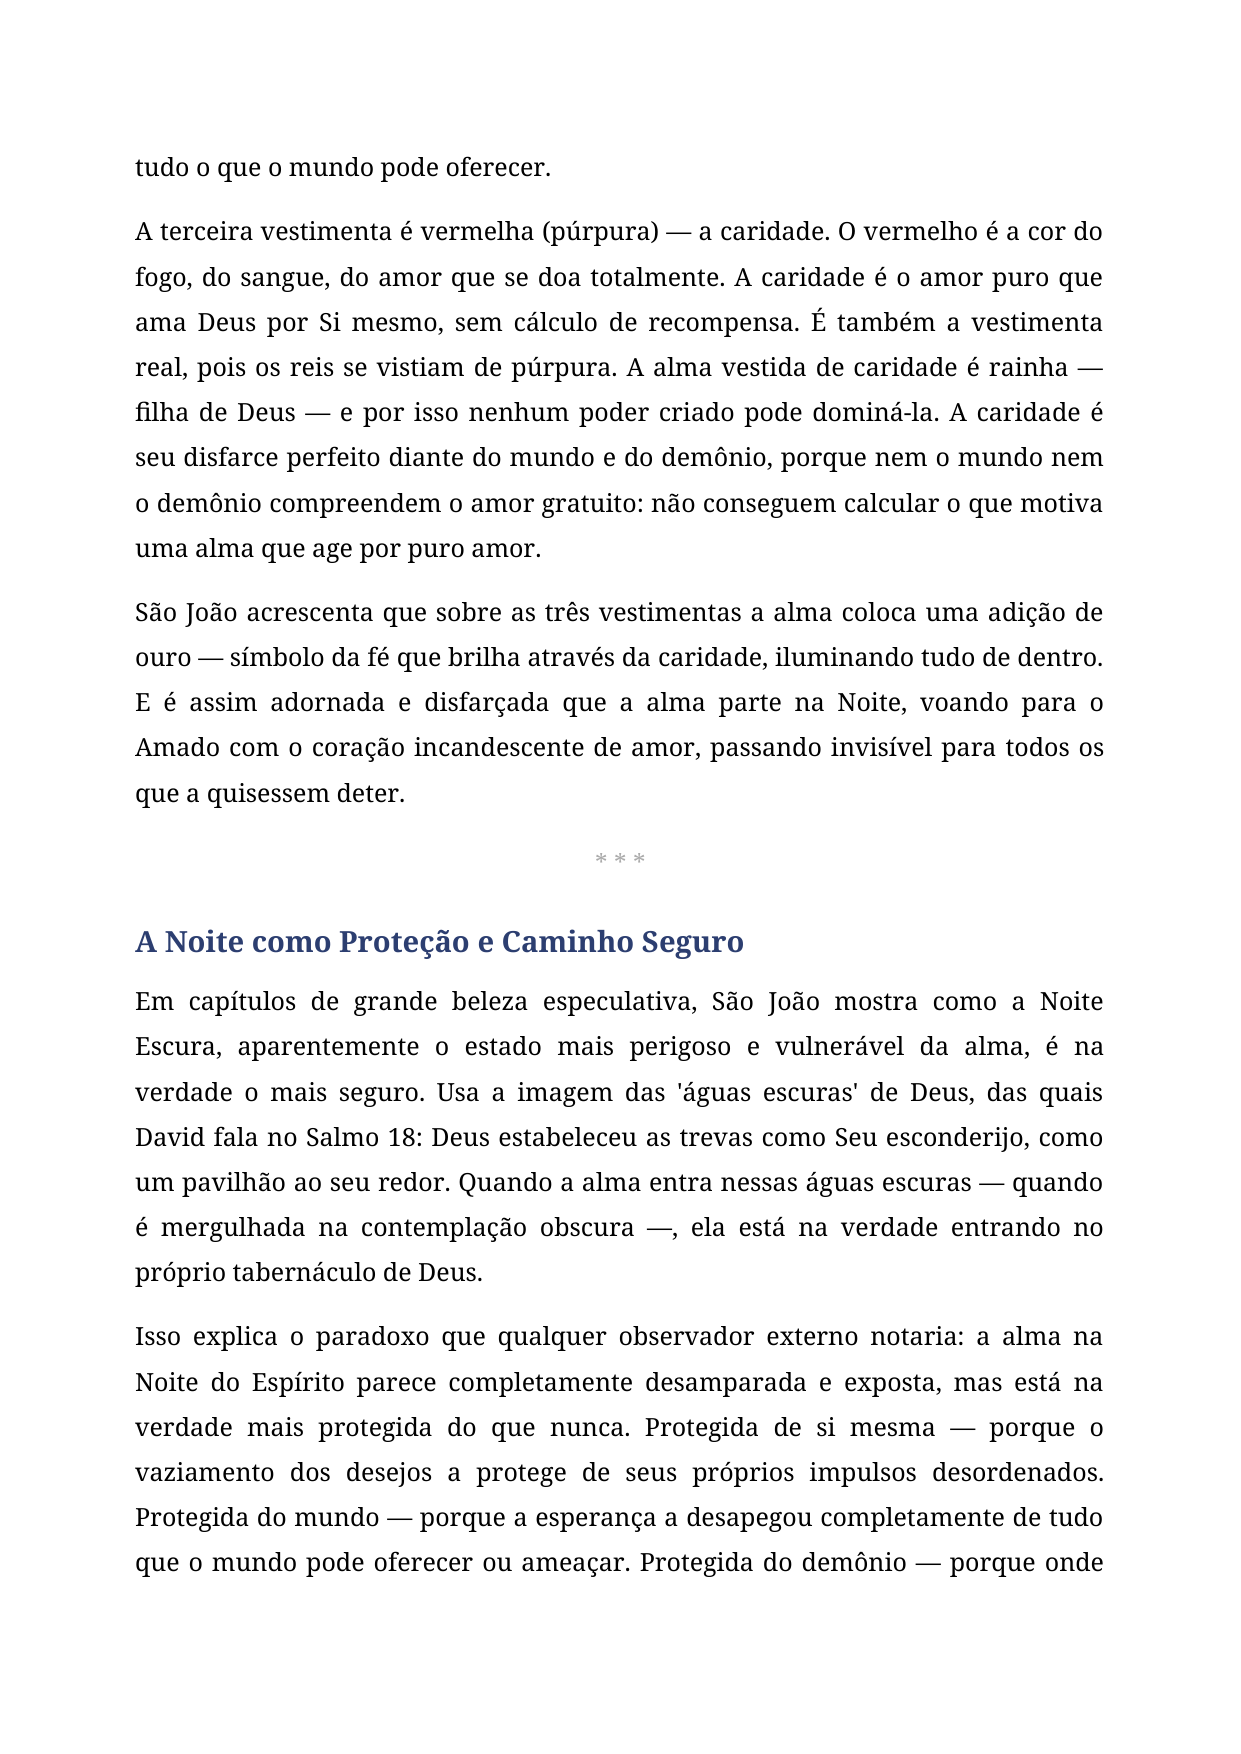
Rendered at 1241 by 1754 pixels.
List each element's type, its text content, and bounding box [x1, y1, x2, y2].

text São João acrescenta que sobre as três vestimentas a alma coloca uma adição de ouro — símbolo da fé que brilha através da caridade, iluminando tudo de dentro. E é assim adornada e disfarçada que a alma parte na Noite, voando para o Amado com o coração incandescente de amor, passando invisível para todos os que a quisessem deter. [135, 594, 1105, 809]
text A terceira vestimenta é vermelha (púrpura) — a caridade. O vermelho é a cor do fogo, do sangue, do amor que se doa totalmente. A caridade é o amor puro que ama Deus por Si mesmo, sem cálculo de recompensa. É também a vestimenta real, pois os reis se vistiam de púrpura. A alma vestida de caridade é rainha — filha de Deus — e por isso nenhum poder criado pode dominá-la. A caridade é seu disfarce perfeito diante do mundo e do demônio, porque nem o mundo nem o demônio compreendem o amor gratuito: não conseguem calcular o que motiva uma alma que age por puro amor. [135, 214, 1105, 564]
text Isso explica o paradoxo que qualquer observador externo notaria: a alma na Noite do Espírito parece completamente desamparada e exposta, mas está na verdade mais protegida do que nunca. Protegida de si mesma — porque o vaziamento dos desejos a protege de seus próprios impulsos desordenados. Protegida do mundo — porque a esperança a desapegou completamente de tudo que o mundo pode oferecer ou ameaçar. Protegida do demônio — porque onde [135, 1319, 1105, 1579]
subtitle A Noite como Proteção e Caminho Seguro [135, 921, 1105, 961]
text * * * [135, 845, 1105, 879]
text tudo o que o mundo pode oferecer. [135, 150, 1105, 184]
text Em capítulos de grande beleza especulativa, São João mostra como a Noite Escura, aparentemente o estado mais perigoso e vulnerável da alma, é na verdade o mais seguro. Usa a imagem das 'águas escuras' de Deus, das quais David fala no Salmo 18: Deus estabeleceu as trevas como Seu esconderijo, como um pavilhão ao seu redor. Quando a alma entra nessas águas escuras — quando é mergulhada na contemplação obscura —, ela está na verdade entrando no próprio tabernáculo de Deus. [135, 984, 1105, 1289]
